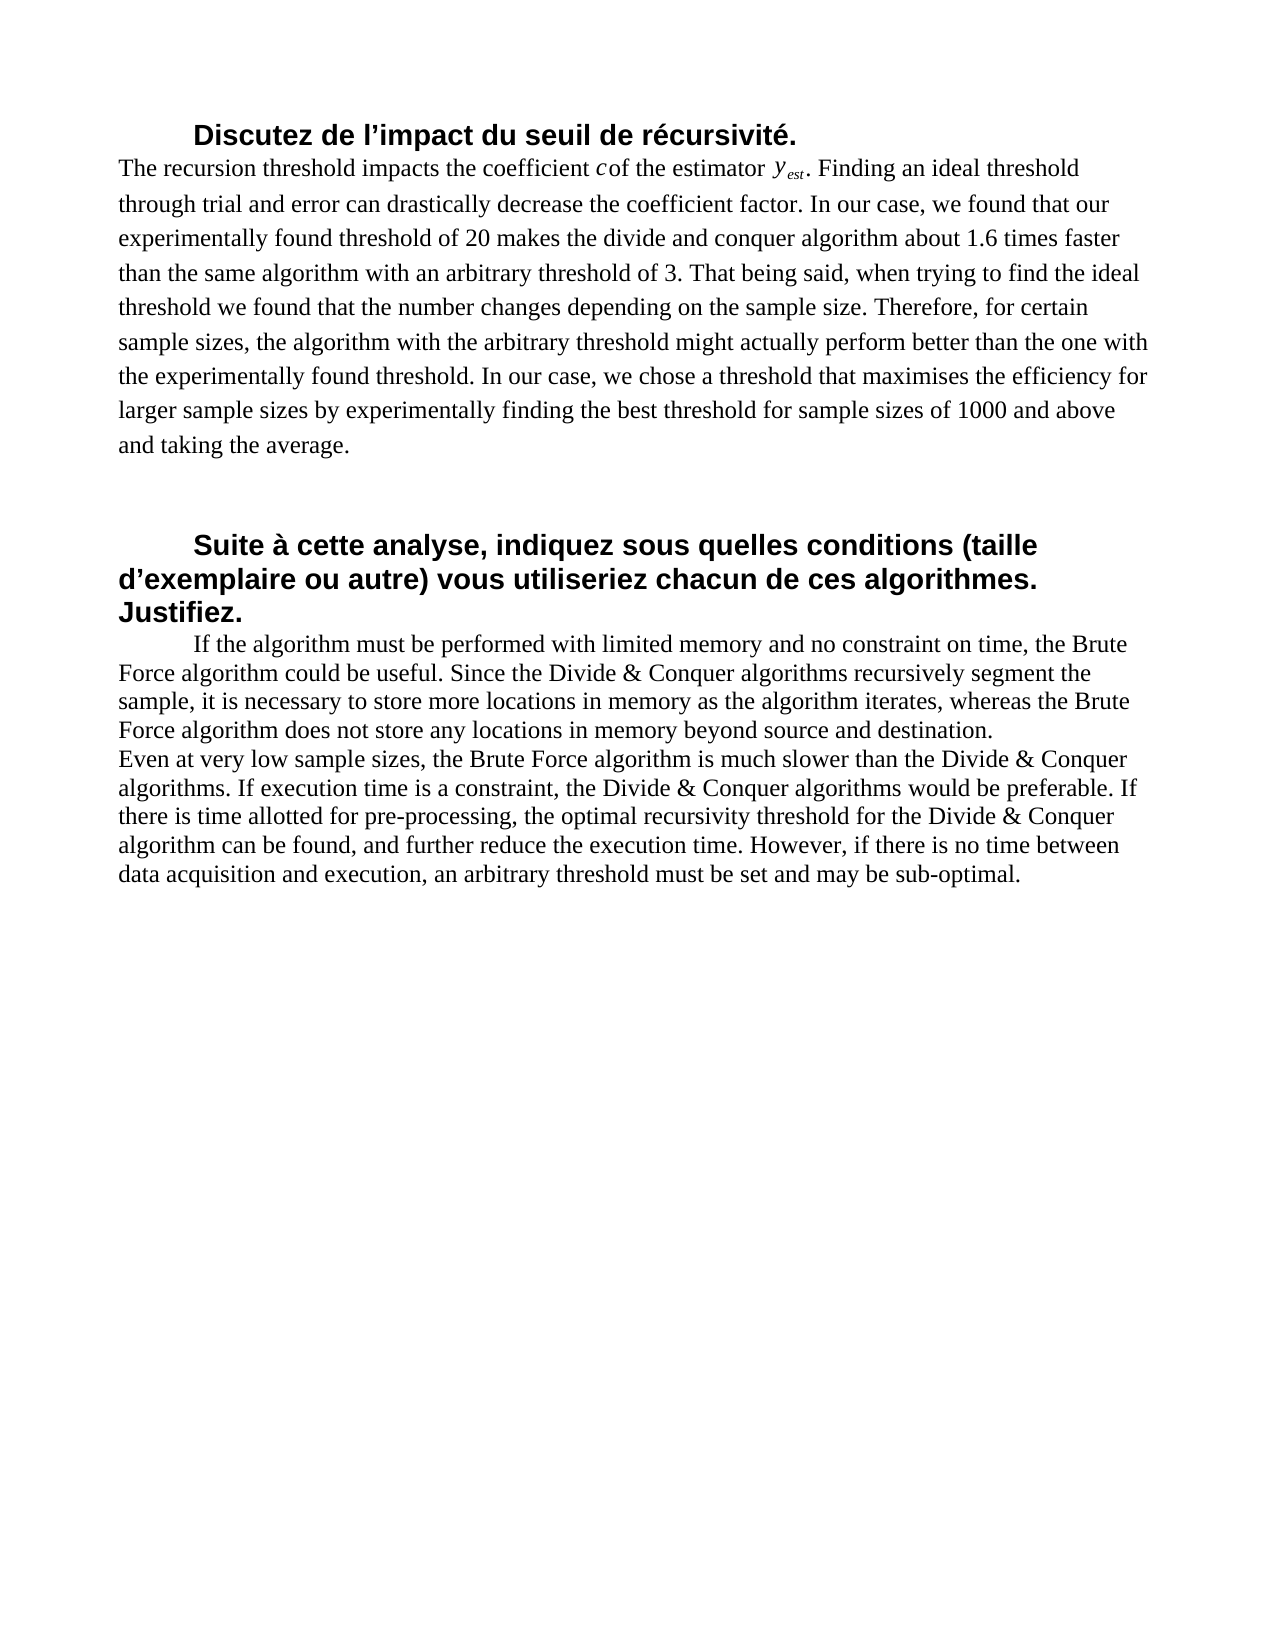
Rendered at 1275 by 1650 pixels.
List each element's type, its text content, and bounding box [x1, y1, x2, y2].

subtitle Suite à cette analyse, indiquez sous quelles conditions (taille d’exemplaire ou autre) vous utiliseriez chacun de ces algorithmes. Justifiez. [118, 528, 1157, 629]
subtitle Discutez de l’impact du seuil de récursivité. [118, 118, 1157, 152]
text The recursion threshold impacts the coefficient of the estimator . Finding an ideal threshold through trial and error can drastically decrease the coefficient factor. In our case, we found that our experimentally found threshold of 20 makes the divide and conquer algorithm about 1.6 times faster than the same algorithm with an arbitrary threshold of 3. That being said, when trying to find the ideal threshold we found that the number changes depending on the sample size. Therefore, for certain sample sizes, the algorithm with the arbitrary threshold might actually perform better than the one with the experimentally found threshold. In our case, we chose a threshold that maximises the efficiency for larger sample sizes by experimentally finding the best threshold for sample sizes of 1000 and above and taking the average. [118, 152, 1157, 459]
list If the algorithm must be performed with limited memory and no constraint on time, the Brute Force algorithm could be useful. Since the Divide & Conquer algorithms recursively segment the sample, it is necessary to store more locations in memory as the algorithm iterates, whereas the Brute Force algorithm does not store any locations in memory beyond source and destination. [118, 629, 1157, 744]
text Even at very low sample sizes, the Brute Force algorithm is much slower than the Divide & Conquer algorithms. If execution time is a constraint, the Divide & Conquer algorithms would be preferable. If there is time allotted for pre-processing, the optimal recursivity threshold for the Divide & Conquer algorithm can be found, and further reduce the execution time. However, if there is no time between data acquisition and execution, an arbitrary threshold must be set and may be sub-optimal. [118, 744, 1157, 888]
